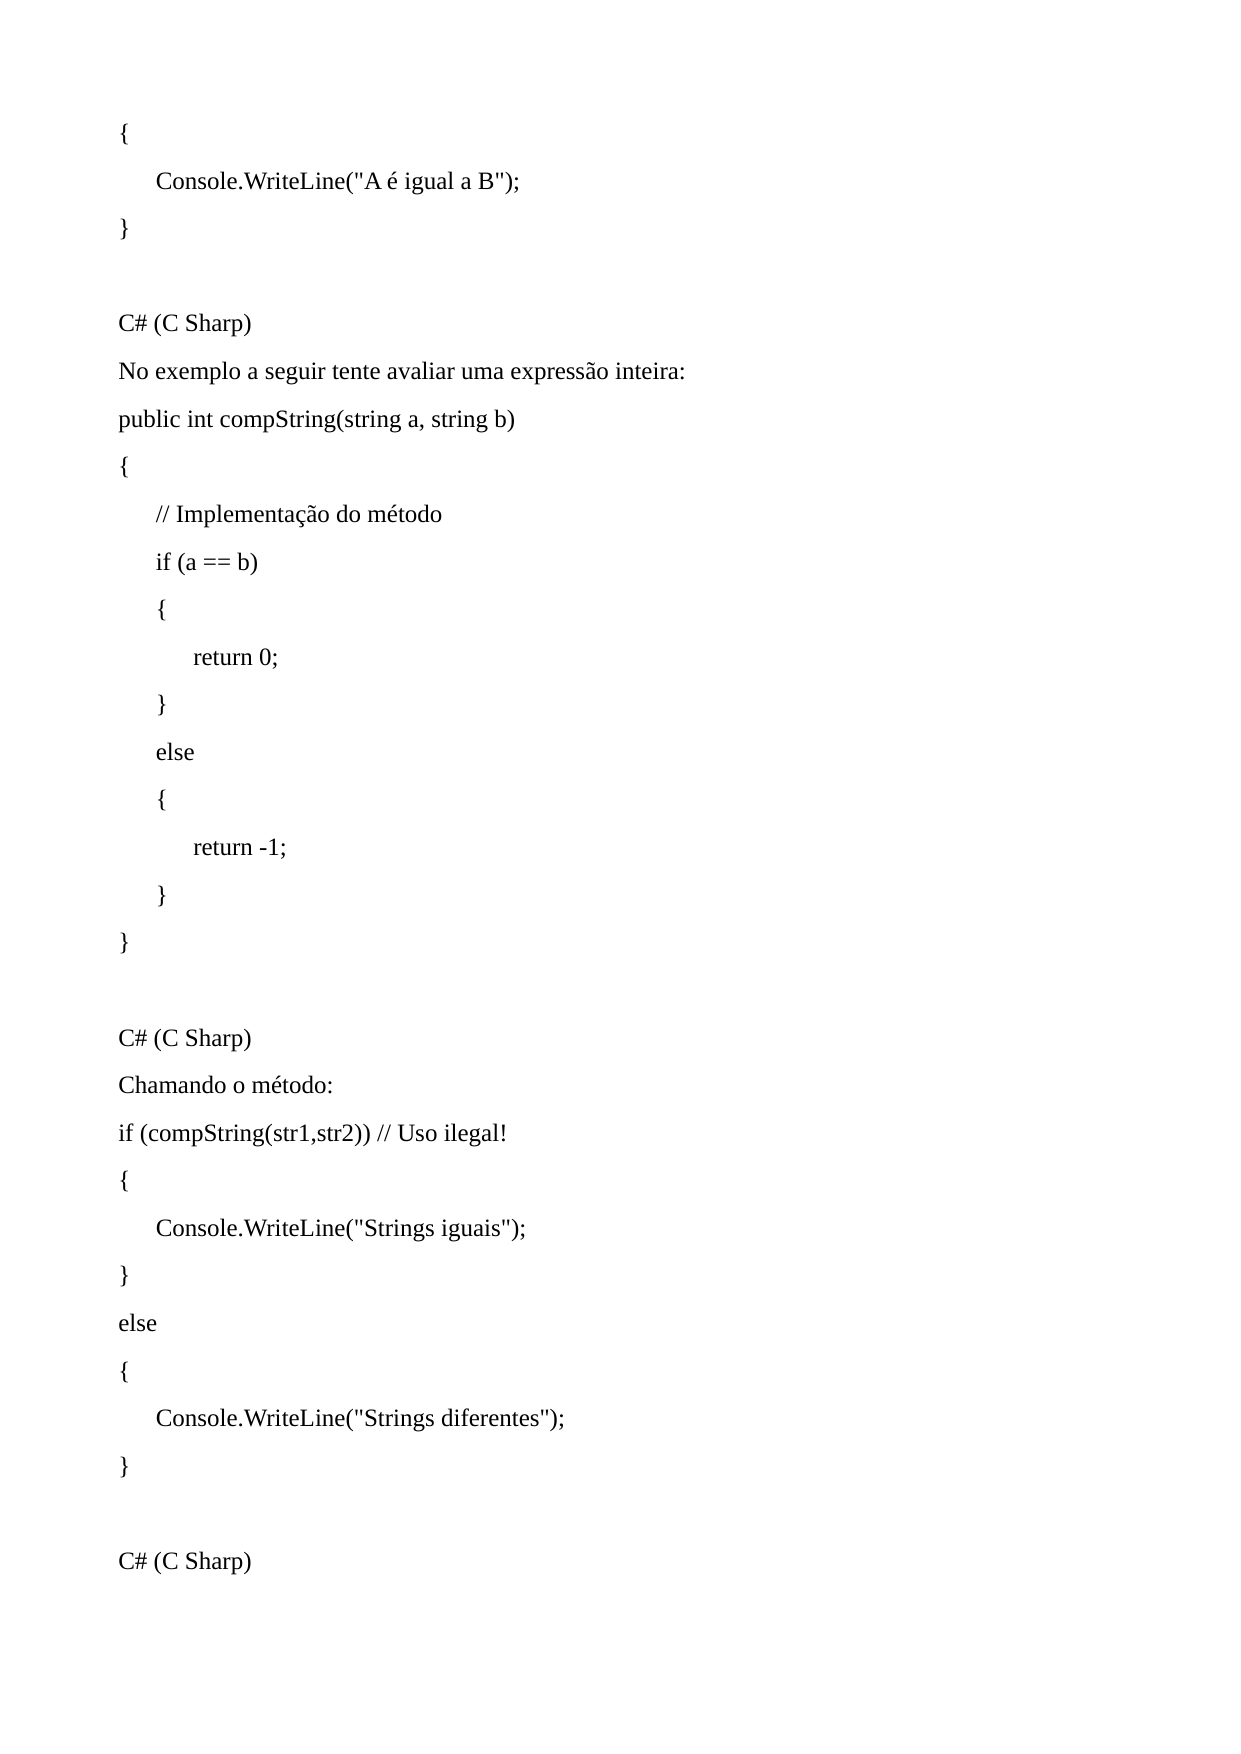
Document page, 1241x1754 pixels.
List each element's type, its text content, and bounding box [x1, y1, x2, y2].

text if (a == b) [118, 547, 1122, 575]
text } [118, 213, 1122, 242]
text { [118, 118, 1122, 147]
text { [118, 451, 1122, 480]
text } [118, 927, 1122, 956]
text else [118, 737, 1122, 766]
text C# (C Sharp) [118, 308, 1122, 337]
text Console.WriteLine("Strings iguais"); [118, 1213, 1122, 1242]
text Chamando o método: [118, 1070, 1122, 1099]
text // Implementação do método [118, 499, 1122, 528]
text C# (C Sharp) [118, 1023, 1122, 1051]
text { [118, 1356, 1122, 1384]
text public int compString(string a, string b) [118, 404, 1122, 432]
text { [118, 1165, 1122, 1194]
text } [118, 1261, 1122, 1289]
text Console.WriteLine("A é igual a B"); [118, 166, 1122, 194]
text } [118, 1451, 1122, 1480]
text { [118, 594, 1122, 623]
text } [118, 880, 1122, 908]
text { [118, 784, 1122, 813]
text if (compString(str1,str2)) // Uso ilegal! [118, 1118, 1122, 1147]
text Console.WriteLine("Strings diferentes"); [118, 1403, 1122, 1432]
text return -1; [118, 832, 1122, 861]
text } [118, 689, 1122, 718]
text No exemplo a seguir tente avaliar uma expressão inteira: [118, 356, 1122, 385]
text C# (C Sharp) [118, 1546, 1122, 1575]
text return 0; [118, 642, 1122, 671]
text else [118, 1308, 1122, 1337]
